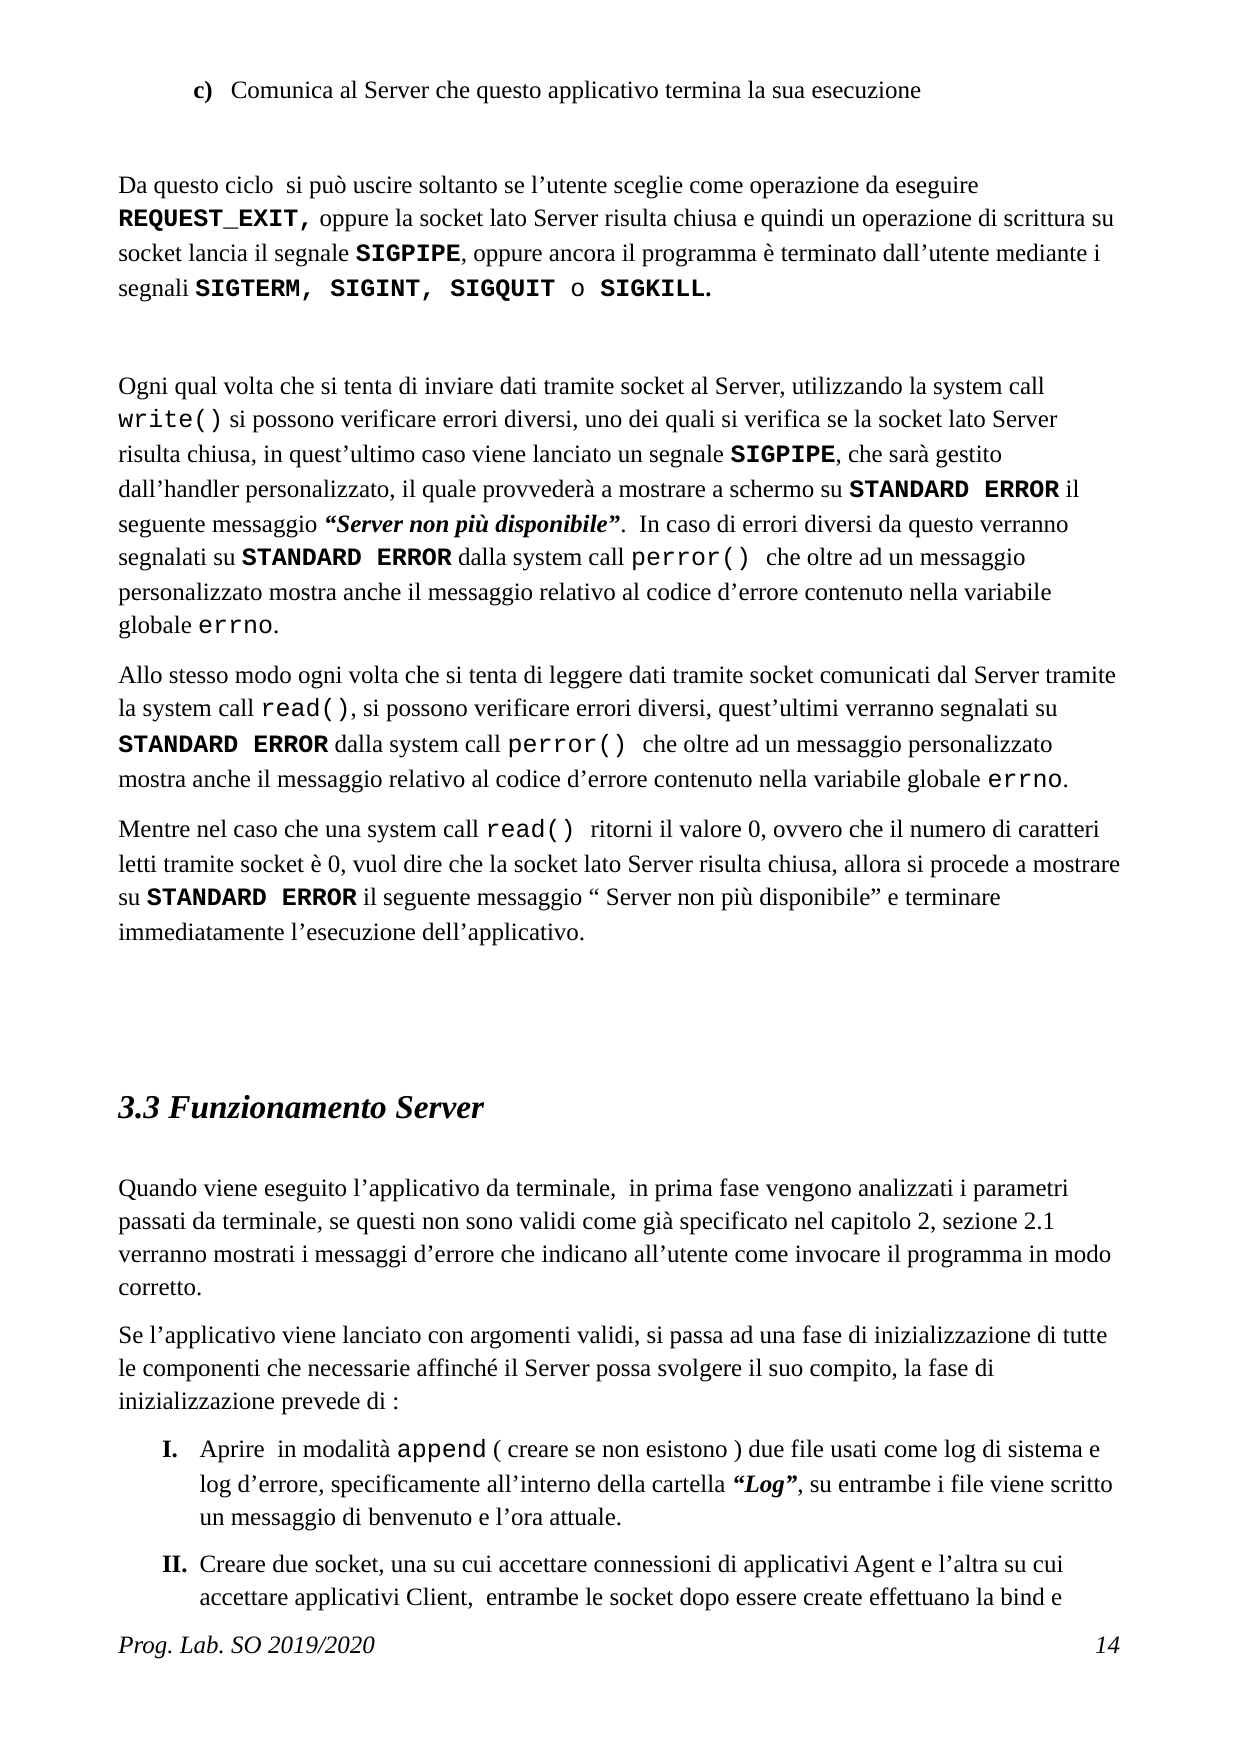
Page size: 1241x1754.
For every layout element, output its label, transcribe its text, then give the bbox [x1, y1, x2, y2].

text Ogni qual volta che si tenta di inviare dati tramite socket al Server, utilizzando la system call write() si possono verificare errori diversi, uno dei quali si verifica se la socket lato Server risulta chiusa, in quest’ultimo caso viene lanciato un segnale SIGPIPE, che sarà gestito dall’handler personalizzato, il quale provvederà a mostrare a schermo su STANDARD ERROR il seguente messaggio “Server non più disponibile”. In caso di errori diversi da questo verranno segnalati su STANDARD ERROR dalla system call perror() che oltre ad un messaggio personalizzato mostra anche il messaggio relativo al codice d’errore contenuto nella variabile globale errno. [118, 371, 1122, 641]
text Allo stesso modo ogni volta che si tenta di leggere dati tramite socket comunicati dal Server tramite la system call read(), si possono verificare errori diversi, quest’ultimi verranno segnalati su STANDARD ERROR dalla system call perror() che oltre ad un messaggio personalizzato mostra anche il messaggio relativo al codice d’errore contenuto nella variabile globale errno. [118, 661, 1122, 794]
subtitle 3.3 Funzionamento Server [118, 1087, 1122, 1126]
list Creare due socket, una su cui accettare connessioni di applicativi Agent e l’altra su cui accettare applicativi Client, entrambe le socket dopo essere create effettuano la bind e [162, 1549, 1122, 1611]
list Aprire in modalità append ( creare se non esistono ) due file usati come log di sistema e log d’errore, specificamente all’interno della cartella “Log”, su entrambe i file viene scritto un messaggio di benvenuto e l’ora attuale. [162, 1434, 1122, 1531]
text Mentre nel caso che una system call read() ritorni il valore 0, ovvero che il numero di caratteri letti tramite socket è 0, vuol dire che la socket lato Server risulta chiusa, allora si procede a mostrare su STANDARD ERROR il seguente messaggio “ Server non più disponibile” e terminare immediatamente l’esecuzione dell’applicativo. [118, 814, 1122, 946]
text Da questo ciclo si può uscire soltanto se l’utente sceglie come operazione da eseguire REQUEST_EXIT, oppure la socket lato Server risulta chiusa e quindi un operazione di scrittura su socket lancia il segnale SIGPIPE, oppure ancora il programma è terminato dall’utente mediante i segnali SIGTERM, SIGINT, SIGQUIT o SIGKILL. [118, 170, 1122, 304]
list Comunica al Server che questo applicativo termina la sua esecuzione [193, 75, 1122, 104]
text Se l’applicativo viene lanciato con argomenti validi, si passa ad una fase di inizializzazione di tutte le componenti che necessarie affinché il Server possa svolgere il suo compito, la fase di inizializzazione prevede di : [118, 1320, 1122, 1415]
text Quando viene eseguito l’applicativo da terminale, in prima fase vengono analizzati i parametri passati da terminale, se questi non sono validi come già specificato nel capitolo 2, sezione 2.1 verranno mostrati i messaggi d’errore che indicano all’utente come invocare il programma in modo corretto. [118, 1173, 1122, 1301]
